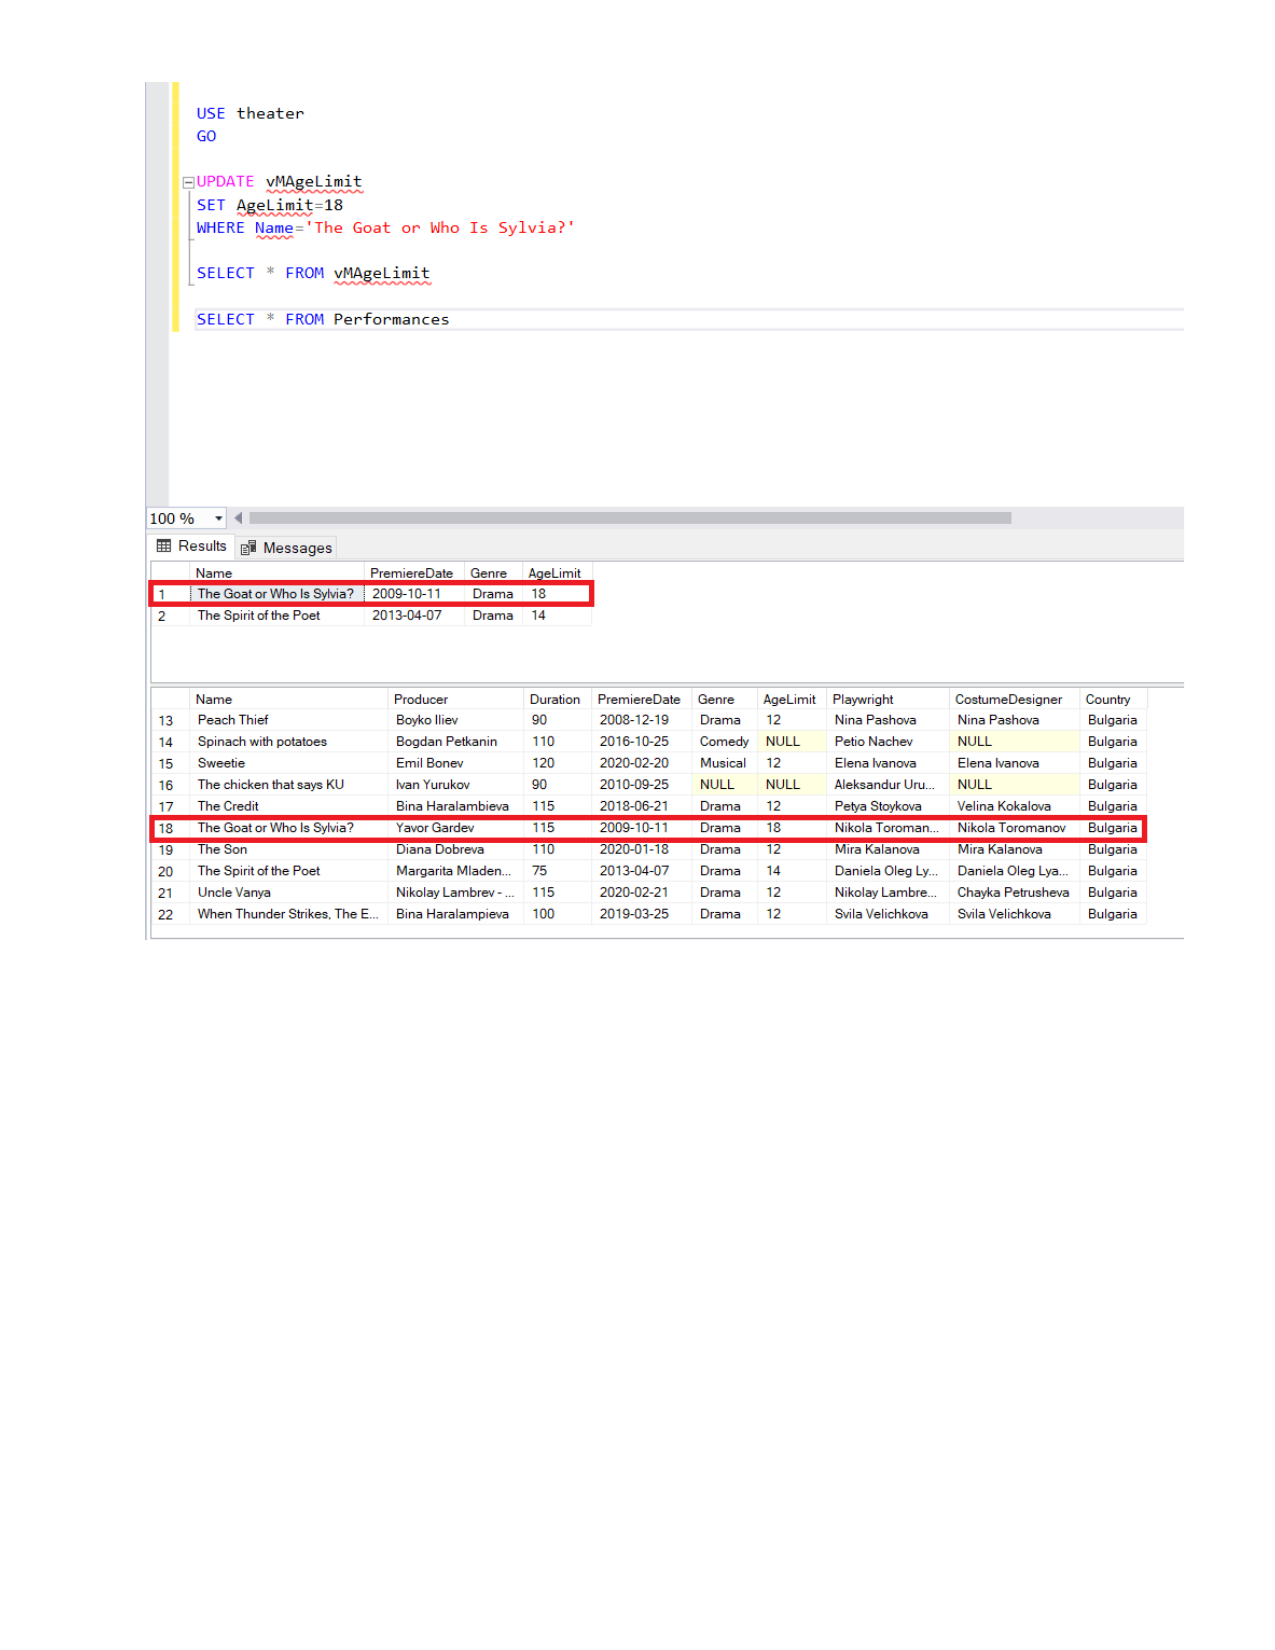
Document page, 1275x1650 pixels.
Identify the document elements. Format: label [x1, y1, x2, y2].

picture [145, 82, 1185, 940]
